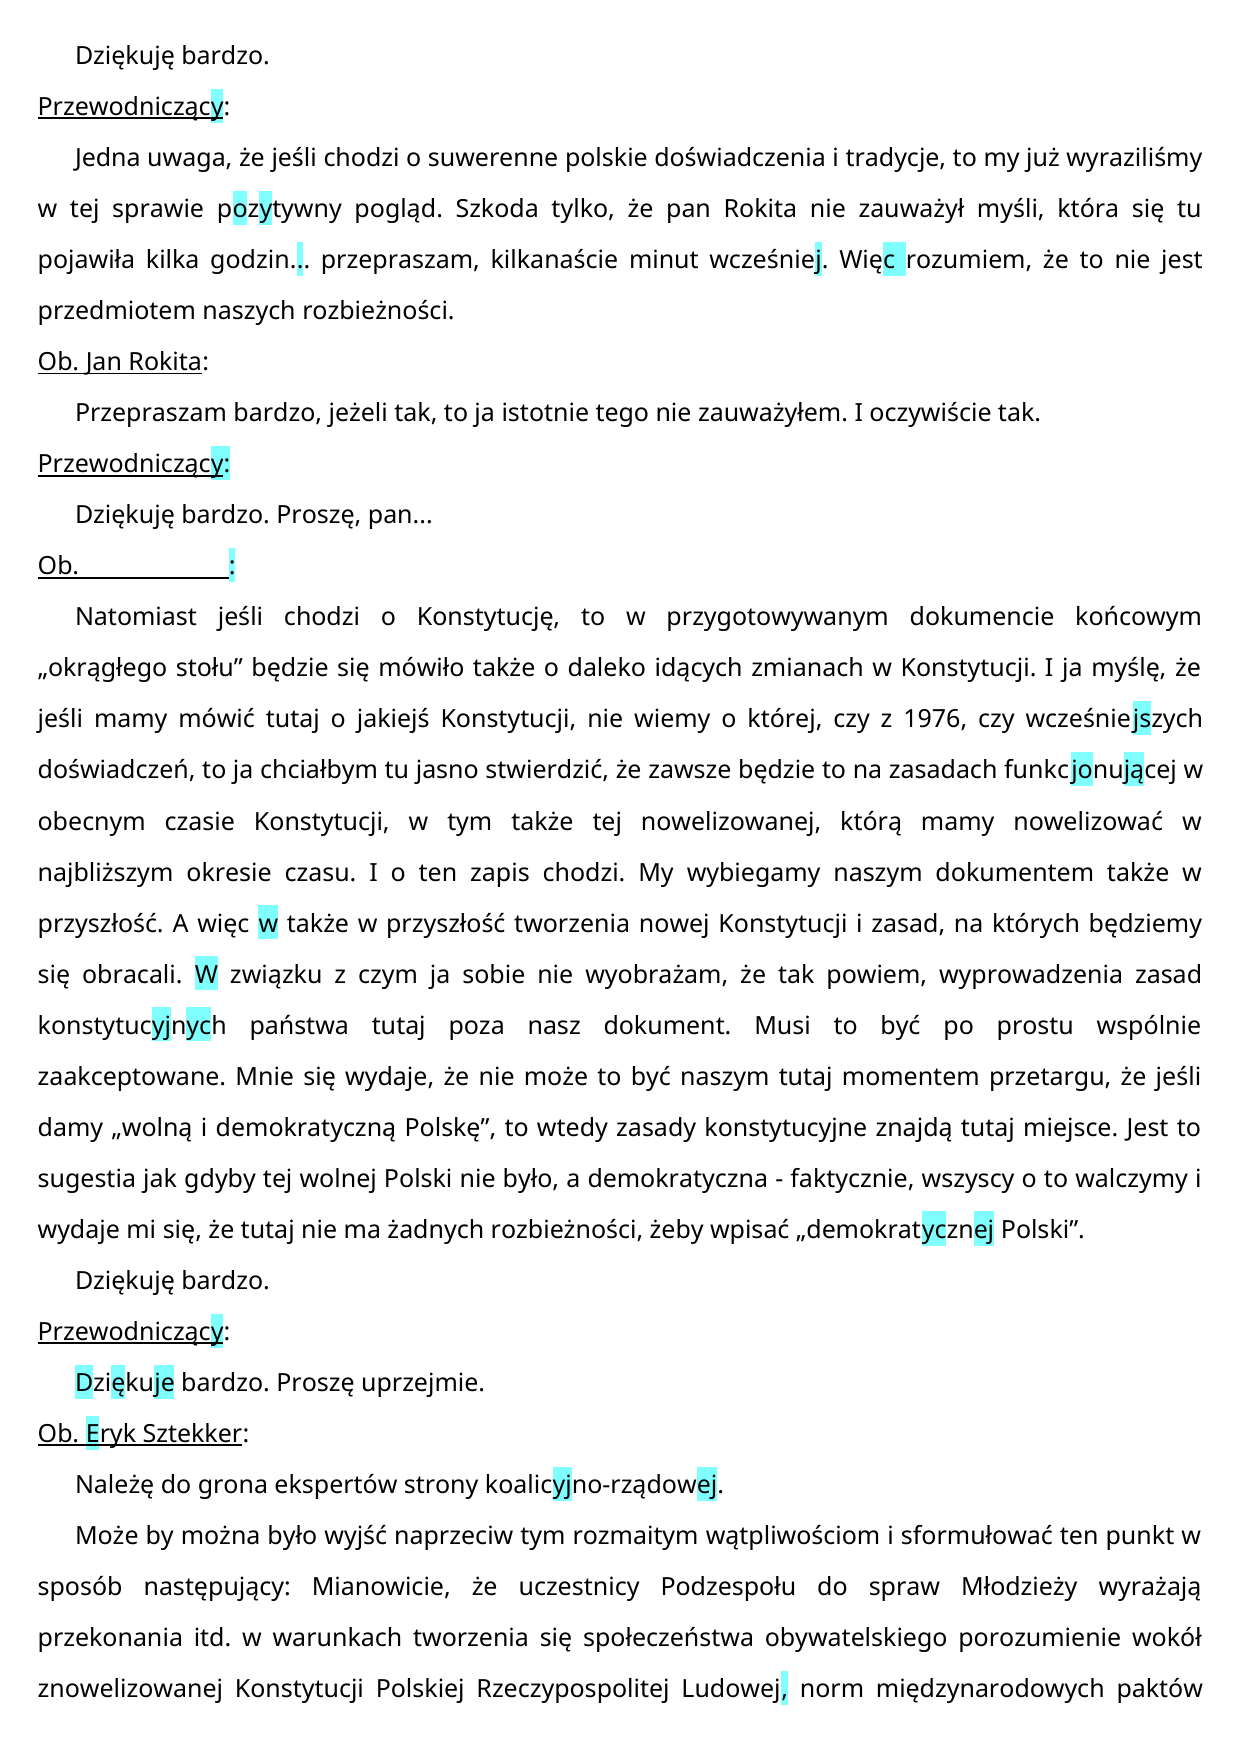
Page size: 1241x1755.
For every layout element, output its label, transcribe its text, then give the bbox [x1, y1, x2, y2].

text Jedna uwaga, że jeśli chodzi o suwerenne polskie doświadczenia i tradycje, to my już wyraziliśmy w tej sprawie pozytywny pogląd. Szkoda tylko, że pan Rokita nie zauważył myśli, która się tu pojawiła kilka godzin... przepraszam, kilkanaście minut wcześniej. Więc rozumiem, że to nie jest przedmiotem naszych rozbieżności. [37, 139, 1203, 327]
text Dziękuję bardzo. [37, 37, 1203, 72]
text Należę do grona ekspertów strony koalicyjno-rządowej. [37, 1467, 1203, 1501]
text Przepraszam bardzo, jeżeli tak, to ja istotnie tego nie zauważyłem. I oczywiście tak. [37, 395, 1203, 429]
text Może by można było wyjść naprzeciw tym rozmaitym wątpliwościom i sformułować ten punkt w sposób następujący: Mianowicie, że uczestnicy Podzespołu do spraw Młodzieży wyrażają przekonania itd. w warunkach tworzenia się społeczeństwa obywatelskiego porozumienie wokół znowelizowanej Konstytucji Polskiej Rzeczypospolitej Ludowej, norm międzynarodowych paktów [37, 1518, 1203, 1705]
text Przewodniczący: [37, 446, 1203, 480]
text Dziękuję bardzo. [37, 1262, 1203, 1297]
text Ob. : [37, 548, 1203, 582]
text Dziękuje bardzo. Proszę uprzejmie. [37, 1364, 1203, 1399]
text Ob. Jan Rokita: [37, 344, 1203, 378]
text Dziękuję bardzo. Proszę, pan... [37, 497, 1203, 531]
text Ob. Eryk Sztekker: [37, 1416, 1203, 1450]
text Natomiast jeśli chodzi o Konstytucję, to w przygotowywanym dokumencie końcowym „okrągłego stołu” będzie się mówiło także o daleko idących zmianach w Konstytucji. I ja myślę, że jeśli mamy mówić tutaj o jakiejś Konstytucji, nie wiemy o której, czy z 1976, czy wcześniejszych doświadczeń, to ja chciałbym tu jasno stwierdzić, że zawsze będzie to na zasadach funkcjonującej w obecnym czasie Konstytucji, w tym także tej nowelizowanej, którą mamy nowelizować w najbliższym okresie czasu. I o ten zapis chodzi. My wybiegamy naszym dokumentem także w przyszłość. A więc w także w przyszłość tworzenia nowej Konstytucji i zasad, na których będziemy się obracali. W związku z czym ja sobie nie wyobrażam, że tak powiem, wyprowadzenia zasad konstytucyjnych państwa tutaj poza nasz dokument. Musi to być po prostu wspólnie zaakceptowane. Mnie się wydaje, że nie może to być naszym tutaj momentem przetargu, że jeśli damy „wolną i demokratyczną Polskę”, to wtedy zasady konstytucyjne znajdą tutaj miejsce. Jest to sugestia jak gdyby tej wolnej Polski nie było, a demokratyczna - faktycznie, wszyscy o to walczymy i wydaje mi się, że tutaj nie ma żadnych rozbieżności, żeby wpisać „demokratycznej Polski”. [37, 599, 1203, 1246]
text Przewodniczący: [37, 1313, 1203, 1348]
text Przewodniczący: [37, 88, 1203, 123]
